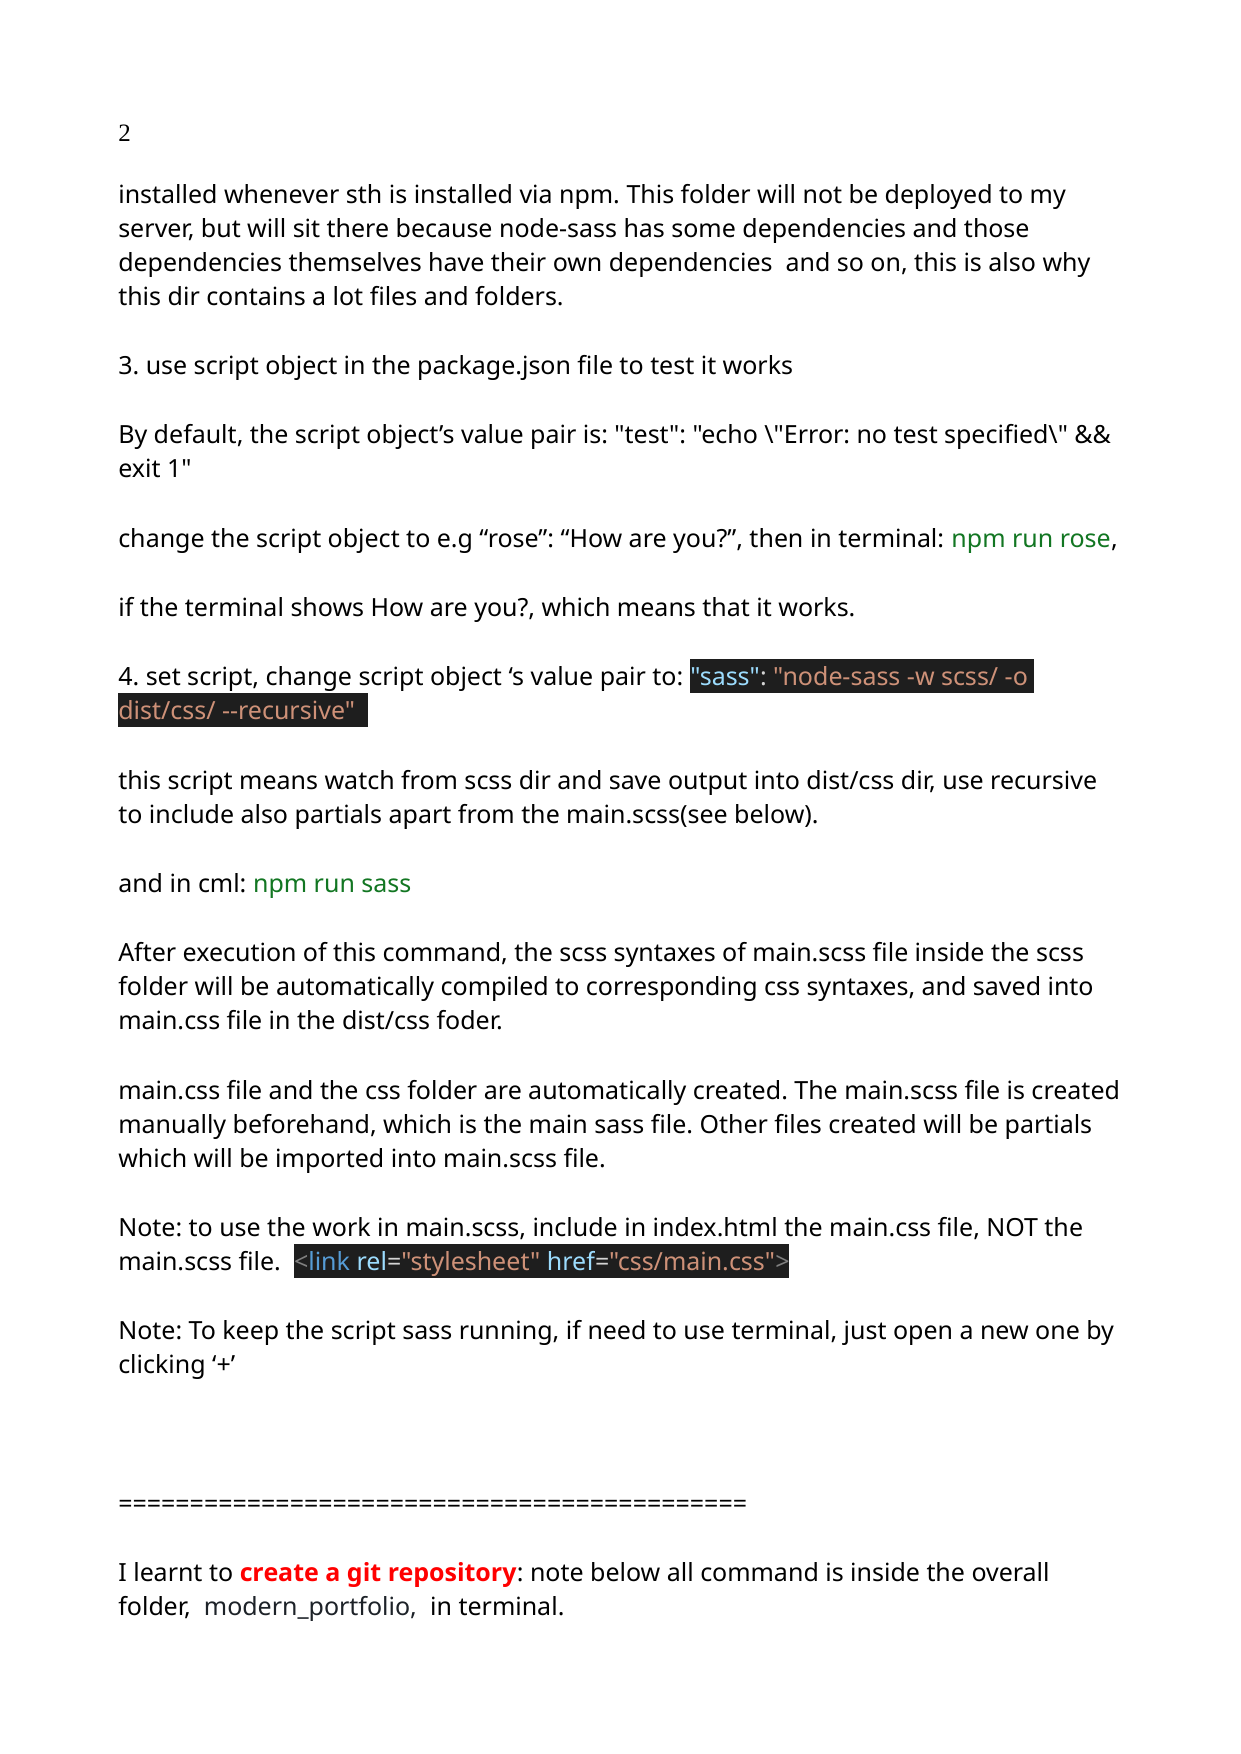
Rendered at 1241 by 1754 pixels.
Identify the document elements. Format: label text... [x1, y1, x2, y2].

text After execution of this command, the scss syntaxes of main.scss file inside the scss folder will be automatically compiled to corresponding css syntaxes, and saved into main.css file in the dist/css foder. [118, 935, 1122, 1037]
text and in cml: npm run sass [118, 866, 1122, 900]
text change the script object to e.g “rose”: “How are you?”, then in terminal: npm run rose, [118, 520, 1122, 554]
text installed whenever sth is installed via npm. This folder will not be deployed to my server, but will sit there because node-sass has some dependencies and those dependencies themselves have their own dependencies and so on, this is also why this dir contains a lot files and folders. [118, 176, 1122, 313]
text 3. use script object in the package.json file to test it works [118, 348, 1122, 382]
text 4. set script, change script object ‘s value pair to: "sass": "node-sass -w scss/ -o dist/css/ --recursive" [118, 659, 1122, 727]
text Note: To keep the script sass running, if need to use terminal, just open a new one by clicking ‘+’ [118, 1313, 1122, 1381]
text I learnt to create a git repository: note below all command is inside the overall folder, modern_portfolio, in terminal. [118, 1555, 1122, 1623]
text main.css file and the css folder are automatically created. The main.scss file is created manually beforehand, which is the main sass file. Other files created will be partials which will be imported into main.scss file. [118, 1072, 1122, 1174]
text if the terminal shows How are you?, which means that it works. [118, 590, 1122, 624]
text Note: to use the work in main.scss, include in index.html the main.css file, NOT the main.scss file. <link rel="stylesheet" href="css/main.css"> [118, 1210, 1122, 1278]
text By default, the script object’s value pair is: "test": "echo \"Error: no test specified\" && exit 1" [118, 417, 1122, 485]
text ============================================ [118, 1486, 1122, 1520]
text this script means watch from scss dir and save output into dist/css dir, use recursive to include also partials apart from the main.scss(see below). [118, 762, 1122, 830]
